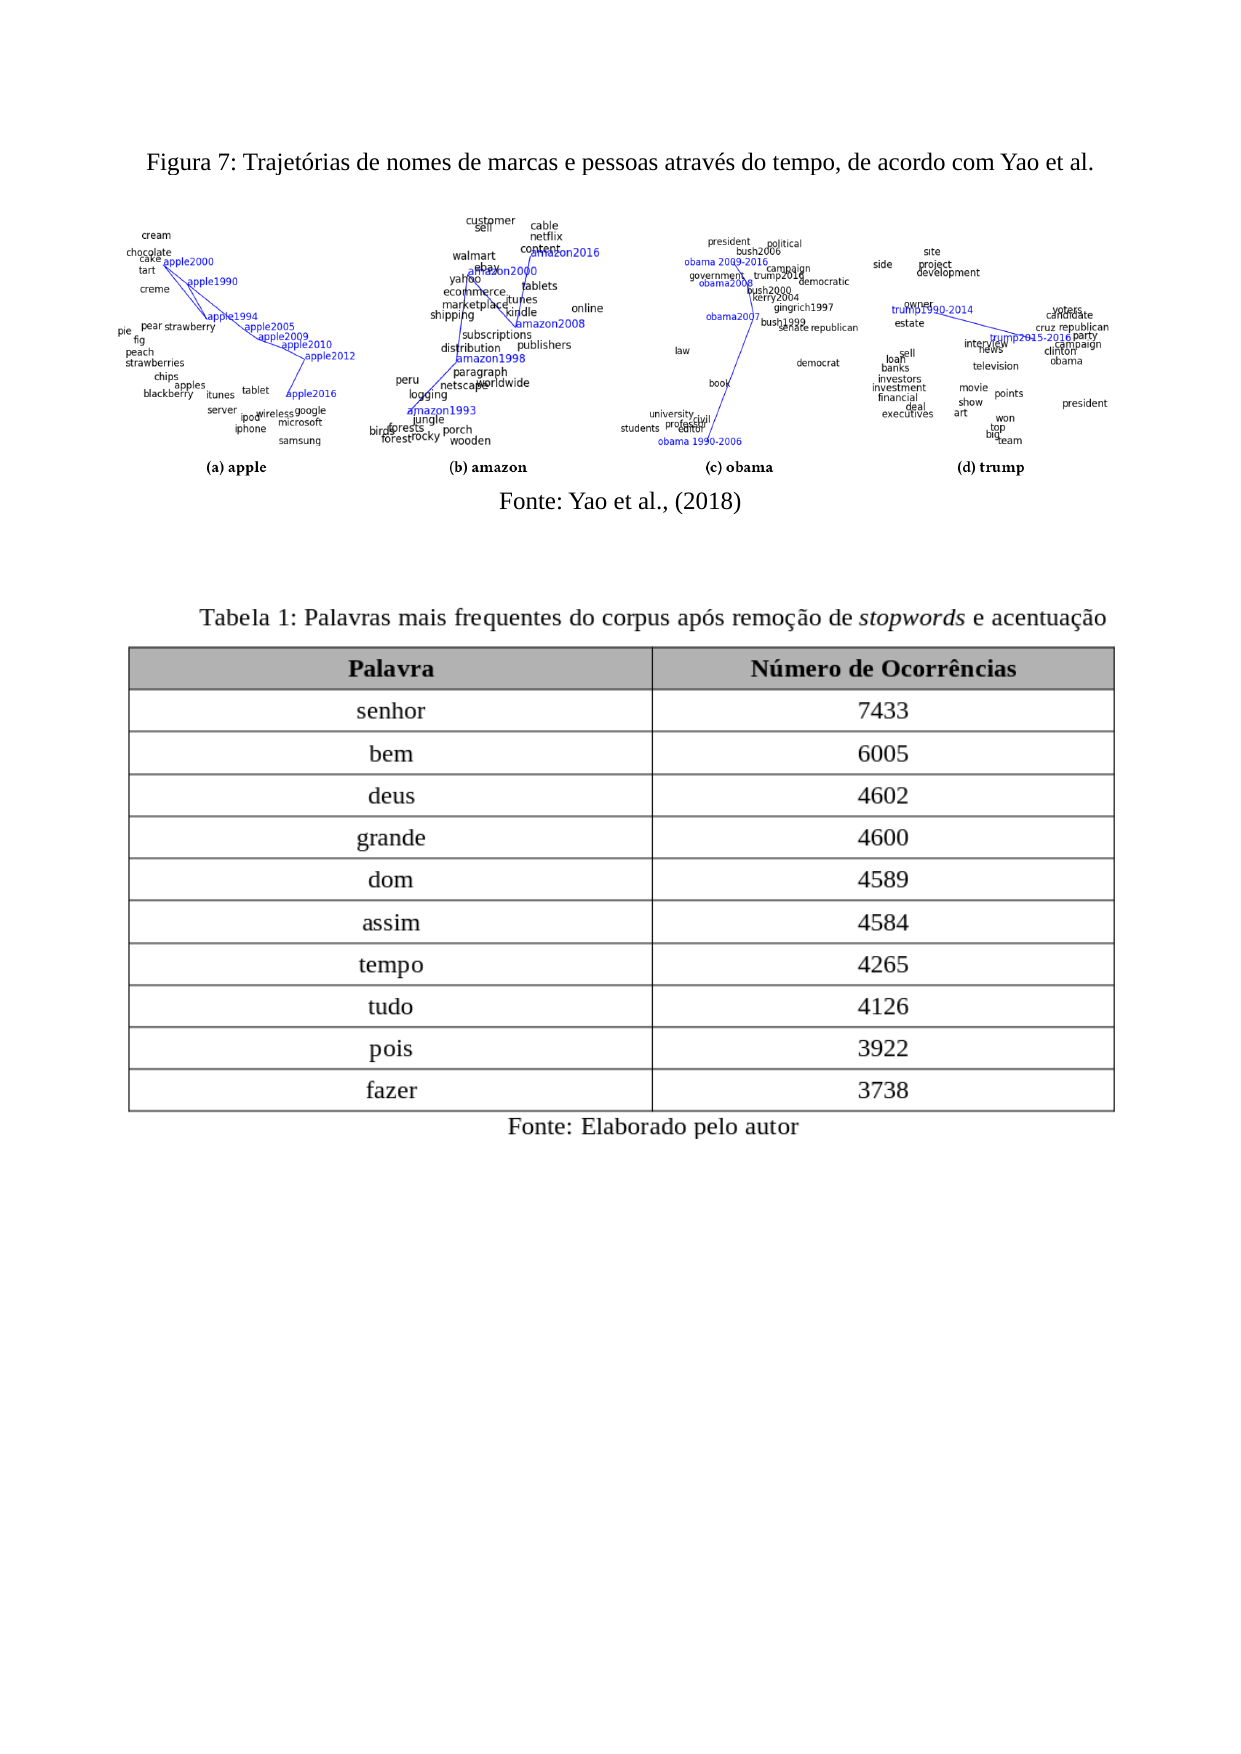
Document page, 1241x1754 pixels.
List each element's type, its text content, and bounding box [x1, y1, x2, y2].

picture [118, 175, 1123, 487]
text Figura 7: Trajetórias de nomes de marcas e pessoas através do tempo, de acordo com Yao et al. [118, 147, 1122, 175]
text Fonte: Yao et al., (2018) [118, 487, 1122, 515]
picture [118, 601, 1123, 1139]
